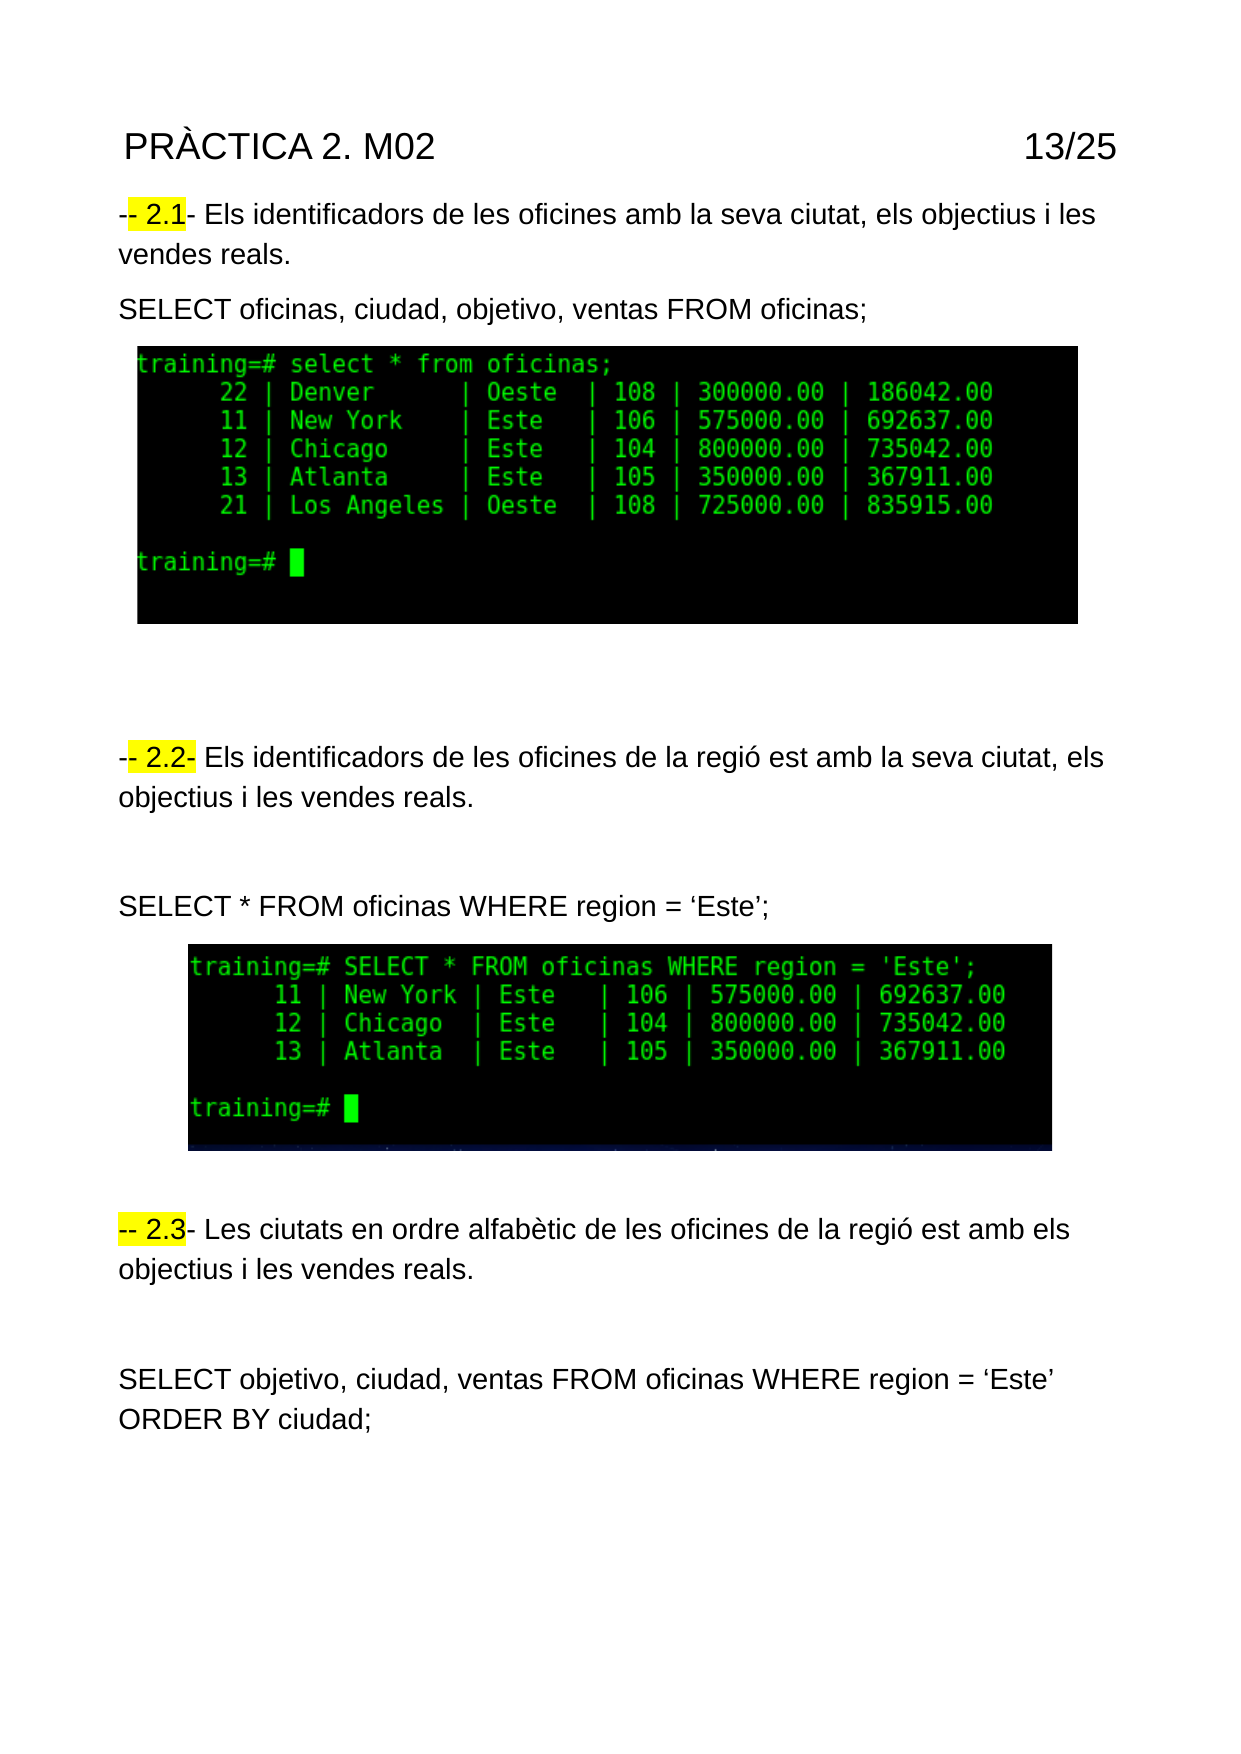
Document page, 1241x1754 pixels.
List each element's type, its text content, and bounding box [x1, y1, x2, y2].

text SELECT * FROM oficinas WHERE region = ‘Este’; [118, 889, 1122, 923]
text -- 2.1- Els identificadors de les oficines amb la seva ciutat, els objectius i les vendes reals. [118, 197, 1122, 271]
picture [137, 346, 1078, 624]
text -- 2.3- Les ciutats en ordre alfabètic de les oficines de la regió est amb els objectius i les vendes reals. [118, 1212, 1122, 1286]
text SELECT objetivo, ciudad, ventas FROM oficinas WHERE region = ‘Este’ ORDER BY ciudad; [118, 1362, 1122, 1436]
text -- 2.2- Els identificadors de les oficines de la regió est amb la seva ciutat, els objectius i les vendes reals. [118, 740, 1122, 813]
text SELECT oficinas, ciudad, objetivo, ventas FROM oficinas; [118, 292, 1122, 326]
picture [188, 944, 1053, 1151]
